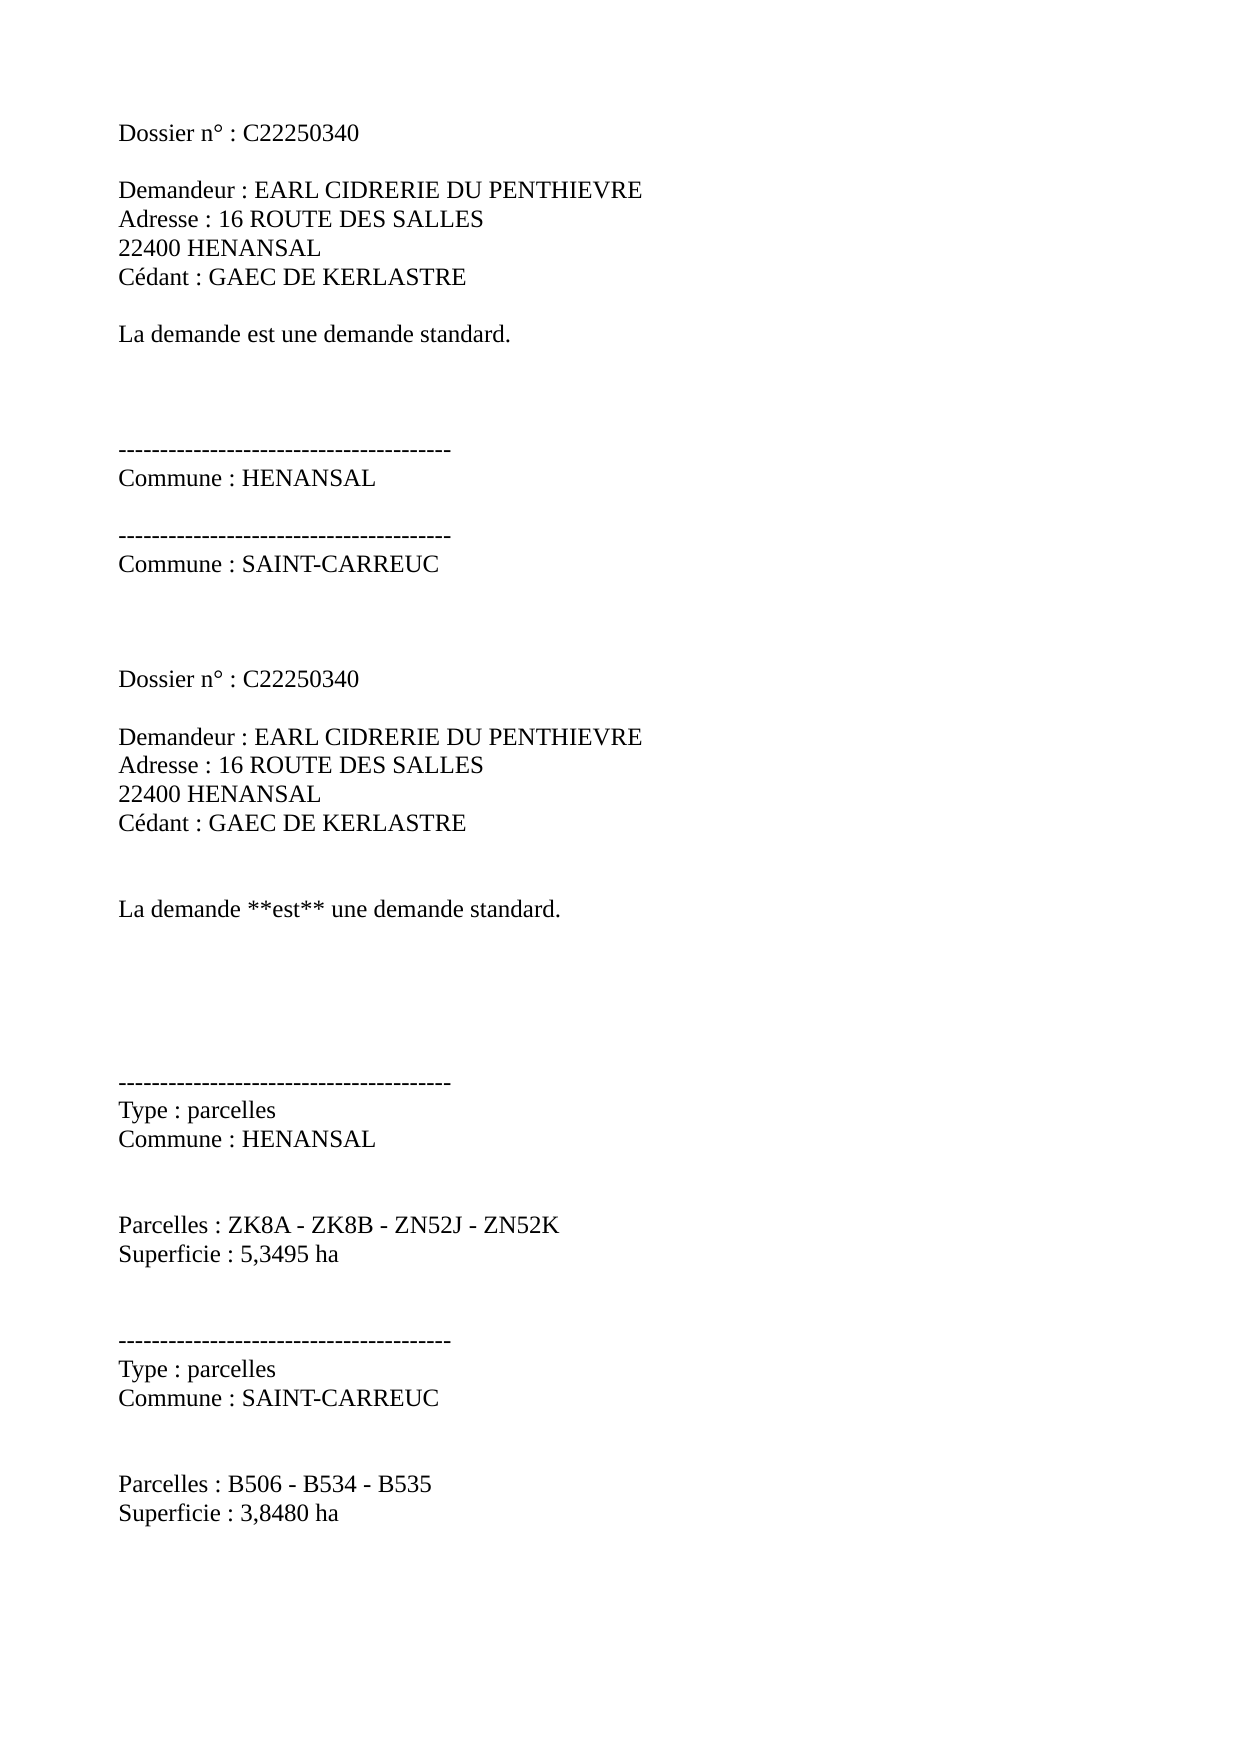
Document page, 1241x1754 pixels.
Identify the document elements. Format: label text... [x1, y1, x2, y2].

text Dossier n° : C22250340 [118, 118, 1122, 147]
text Dossier n° : C22250340 [118, 664, 1122, 693]
text Commune : SAINT-CARREUC [118, 549, 1122, 578]
text ---------------------------------------- [118, 1326, 1122, 1354]
text Type : parcelles [118, 1096, 1122, 1124]
text Commune : SAINT-CARREUC [118, 1383, 1122, 1412]
text ---------------------------------------- [118, 434, 1122, 463]
text ---------------------------------------- [118, 1067, 1122, 1096]
text Commune : HENANSAL [118, 463, 1122, 492]
text Adresse : 16 ROUTE DES SALLES 22400 HENANSAL [118, 204, 1122, 262]
text Commune : HENANSAL [118, 1124, 1122, 1153]
text La demande est une demande standard. [118, 319, 1122, 377]
text Parcelles : ZK8A - ZK8B - ZN52J - ZN52K [118, 1211, 1122, 1239]
text La demande **est** une demande standard. [118, 894, 1122, 923]
text Demandeur : EARL CIDRERIE DU PENTHIEVRE [118, 722, 1122, 751]
text Parcelles : B506 - B534 - B535 [118, 1469, 1122, 1498]
text ---------------------------------------- [118, 521, 1122, 549]
text Superficie : 5,3495 ha [118, 1239, 1122, 1268]
text Type : parcelles [118, 1354, 1122, 1383]
text Cédant : GAEC DE KERLASTRE [118, 808, 1122, 837]
text Cédant : GAEC DE KERLASTRE [118, 262, 1122, 291]
text Superficie : 3,8480 ha [118, 1498, 1122, 1527]
text Demandeur : EARL CIDRERIE DU PENTHIEVRE [118, 176, 1122, 204]
text Adresse : 16 ROUTE DES SALLES 22400 HENANSAL [118, 751, 1122, 808]
